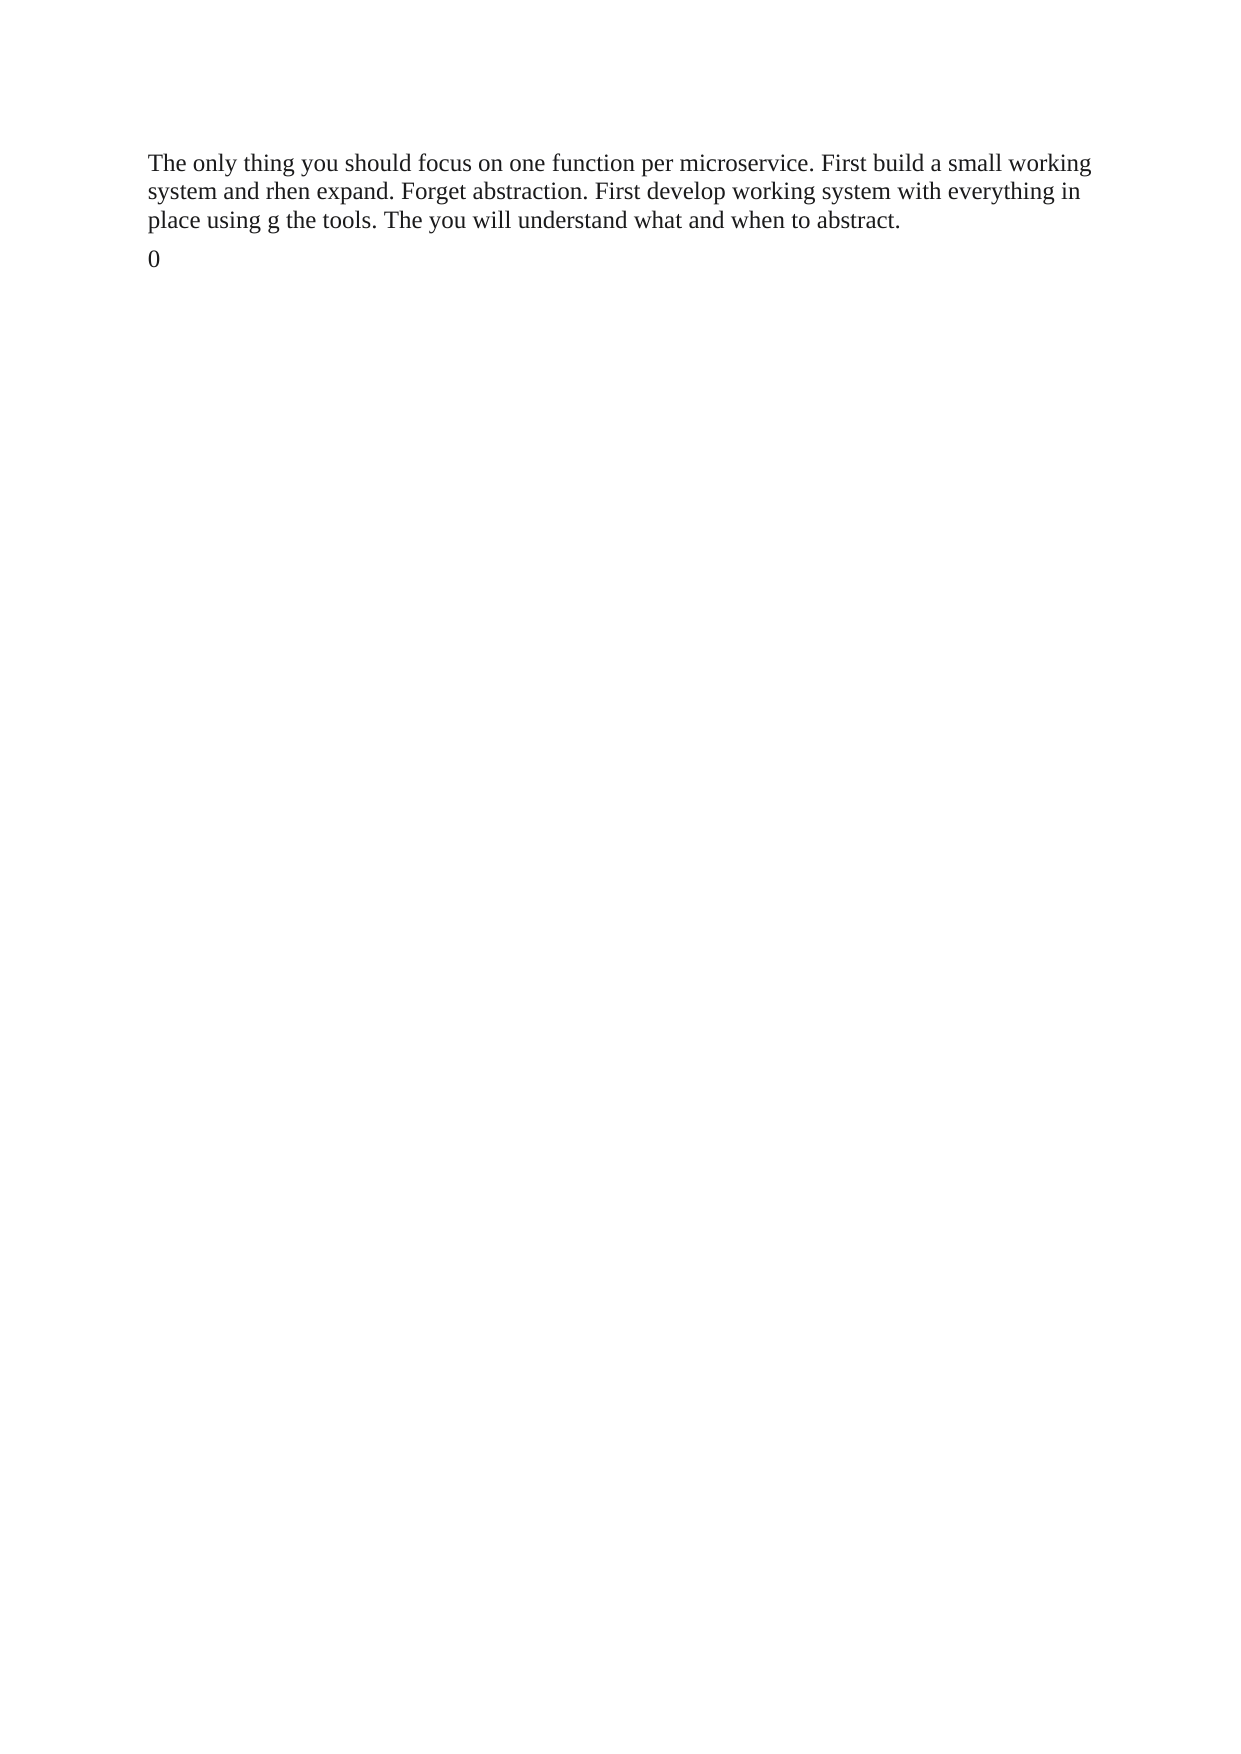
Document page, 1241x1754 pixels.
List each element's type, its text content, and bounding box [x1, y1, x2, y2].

text The only thing you should focus on one function per microservice. First build a small working system and rhen expand. Forget abstraction. First develop working system with everything in place using g the tools. The you will understand what and when to abstract. [148, 148, 1093, 234]
text 0 [148, 244, 1093, 273]
